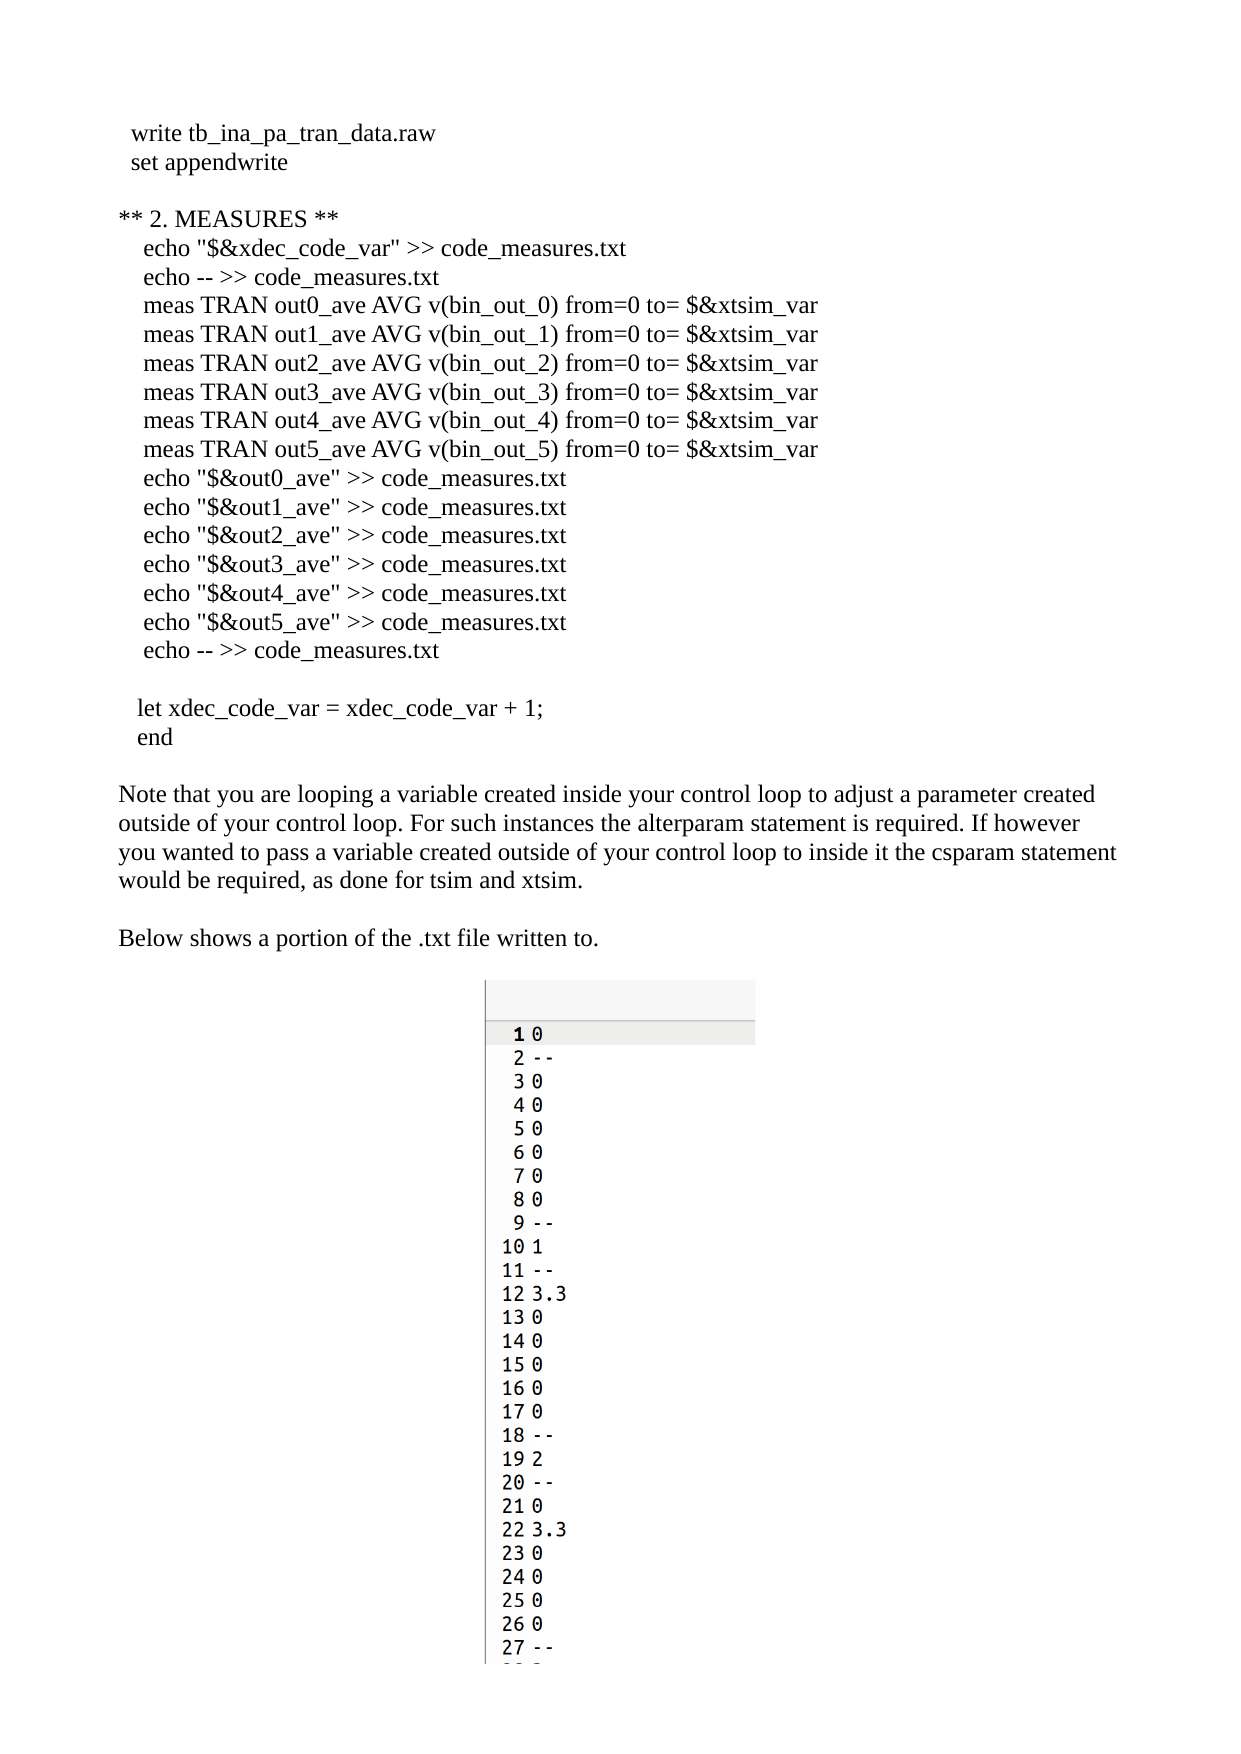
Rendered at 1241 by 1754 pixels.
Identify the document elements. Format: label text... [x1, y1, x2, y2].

text let xdec_code_var = xdec_code_var + 1; [118, 693, 1122, 722]
text echo "$&out0_ave" >> code_measures.txt [118, 463, 1122, 492]
text echo "$&out1_ave" >> code_measures.txt [118, 492, 1122, 521]
text echo "$&out5_ave" >> code_measures.txt [118, 607, 1122, 636]
text meas TRAN out5_ave AVG v(bin_out_5) from=0 to= $&xtsim_var [118, 434, 1122, 463]
text Below shows a portion of the .txt file written to. [118, 923, 1122, 952]
text echo "$&out3_ave" >> code_measures.txt [118, 549, 1122, 578]
text set appendwrite [118, 147, 1122, 176]
text write tb_ina_pa_tran_data.raw [118, 118, 1122, 147]
text echo "$&out4_ave" >> code_measures.txt [118, 578, 1122, 607]
text meas TRAN out3_ave AVG v(bin_out_3) from=0 to= $&xtsim_var [118, 377, 1122, 406]
text meas TRAN out1_ave AVG v(bin_out_1) from=0 to= $&xtsim_var [118, 319, 1122, 348]
text echo "$&out2_ave" >> code_measures.txt [118, 521, 1122, 549]
text meas TRAN out0_ave AVG v(bin_out_0) from=0 to= $&xtsim_var [118, 291, 1122, 319]
text end [118, 722, 1122, 751]
text ** 2. MEASURES ** [118, 204, 1122, 233]
text meas TRAN out2_ave AVG v(bin_out_2) from=0 to= $&xtsim_var [118, 348, 1122, 377]
text echo -- >> code_measures.txt [118, 636, 1122, 664]
text echo "$&xdec_code_var" >> code_measures.txt [118, 233, 1122, 262]
text echo -- >> code_measures.txt [118, 262, 1122, 291]
text Note that you are looping a variable created inside your control loop to adjust a parameter created outside of your control loop. For such instances the alterparam statement is required. If however you wanted to pass a variable created outside of your control loop to inside it the csparam statement would be required, as done for tsim and xtsim. [118, 779, 1122, 894]
text meas TRAN out4_ave AVG v(bin_out_4) from=0 to= $&xtsim_var [118, 406, 1122, 434]
picture [484, 980, 756, 1664]
